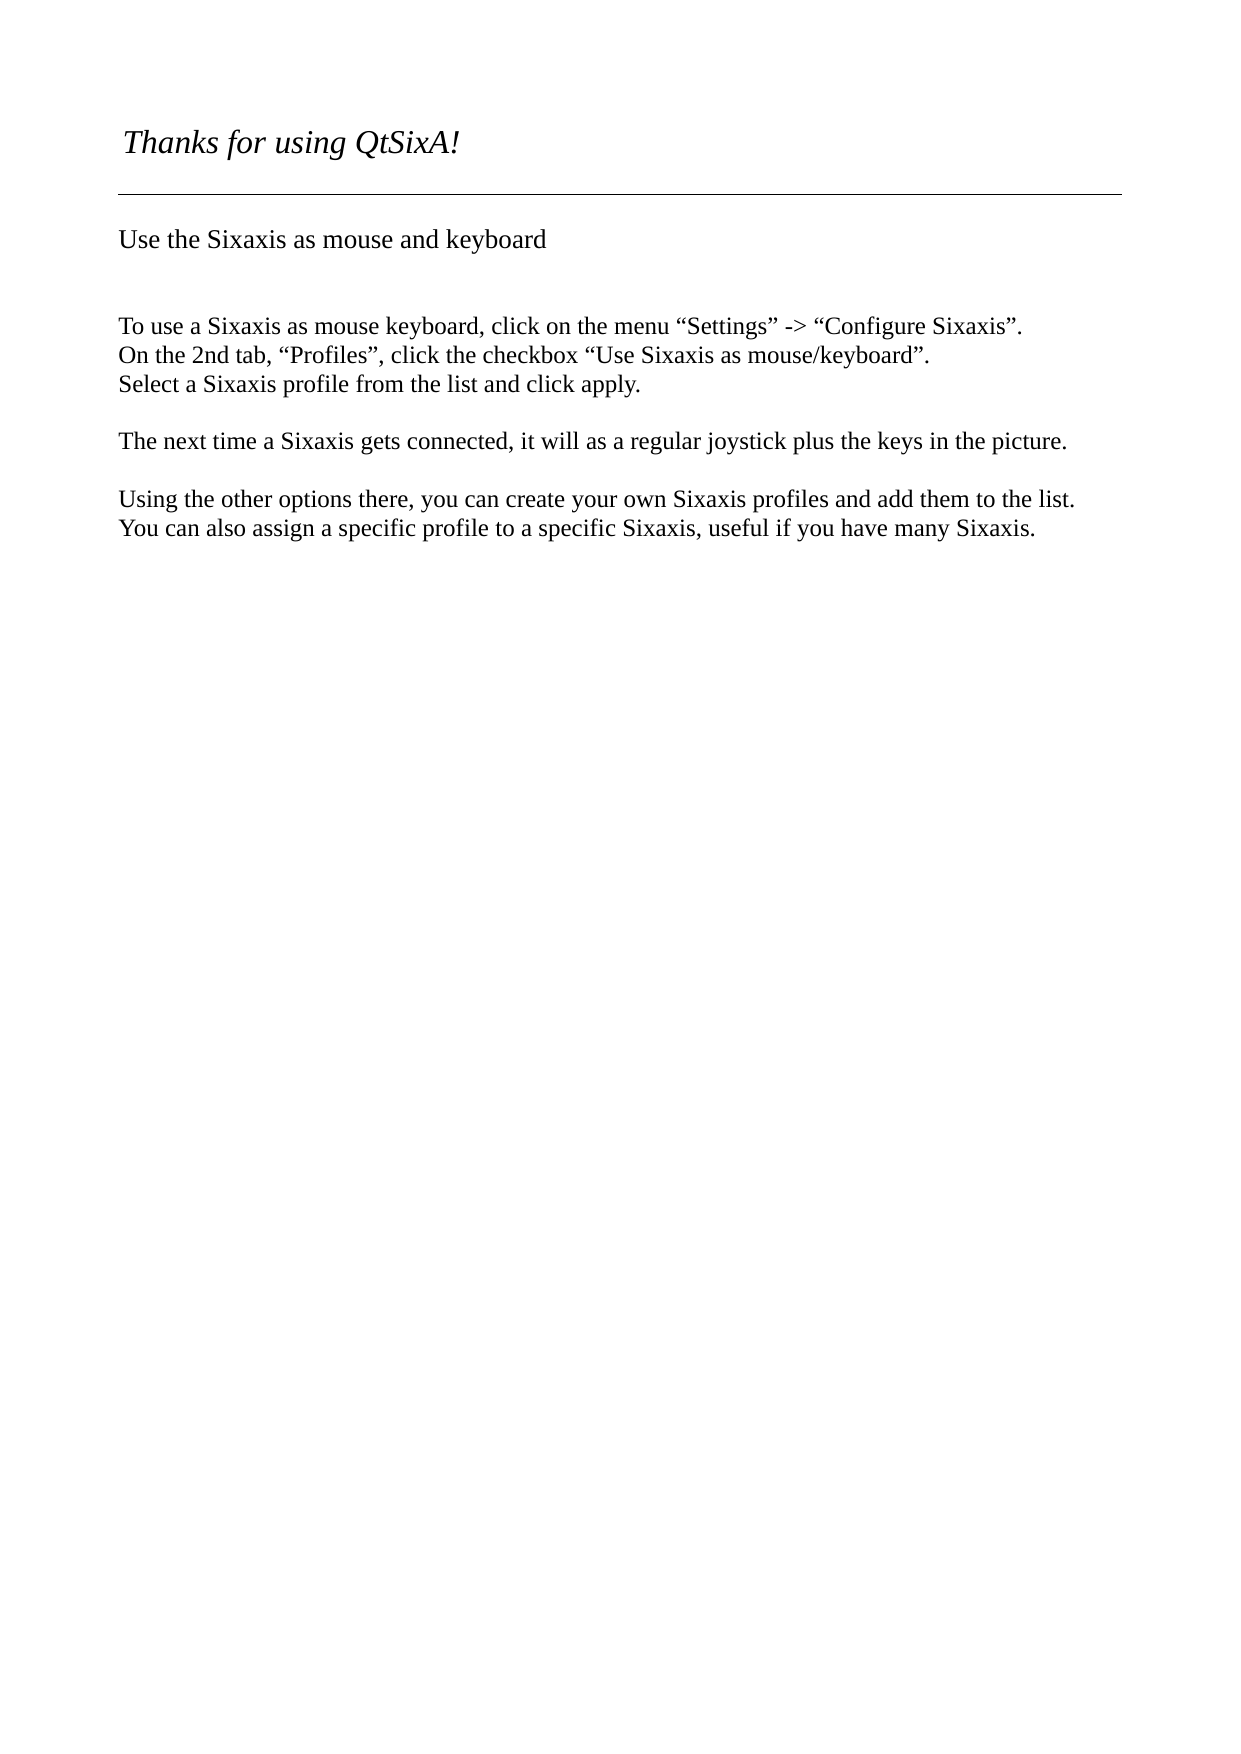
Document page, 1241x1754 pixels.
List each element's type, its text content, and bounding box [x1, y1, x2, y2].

text Using the other options there, you can create your own Sixaxis profiles and add them to the list. [118, 484, 1122, 513]
text Use the Sixaxis as mouse and keyboard [118, 223, 1122, 254]
text On the 2nd tab, “Profiles”, click the checkbox “Use Sixaxis as mouse/keyboard”. [118, 340, 1122, 369]
text Select a Sixaxis profile from the list and click apply. [118, 369, 1122, 398]
text To use a Sixaxis as mouse keyboard, click on the menu “Settings” -> “Configure Sixaxis”. [118, 311, 1122, 340]
text The next time a Sixaxis gets connected, it will as a regular joystick plus the keys in the picture. [118, 426, 1122, 455]
text You can also assign a specific profile to a specific Sixaxis, useful if you have many Sixaxis. [118, 513, 1122, 541]
text Thanks for using QtSixA! [118, 118, 1122, 194]
